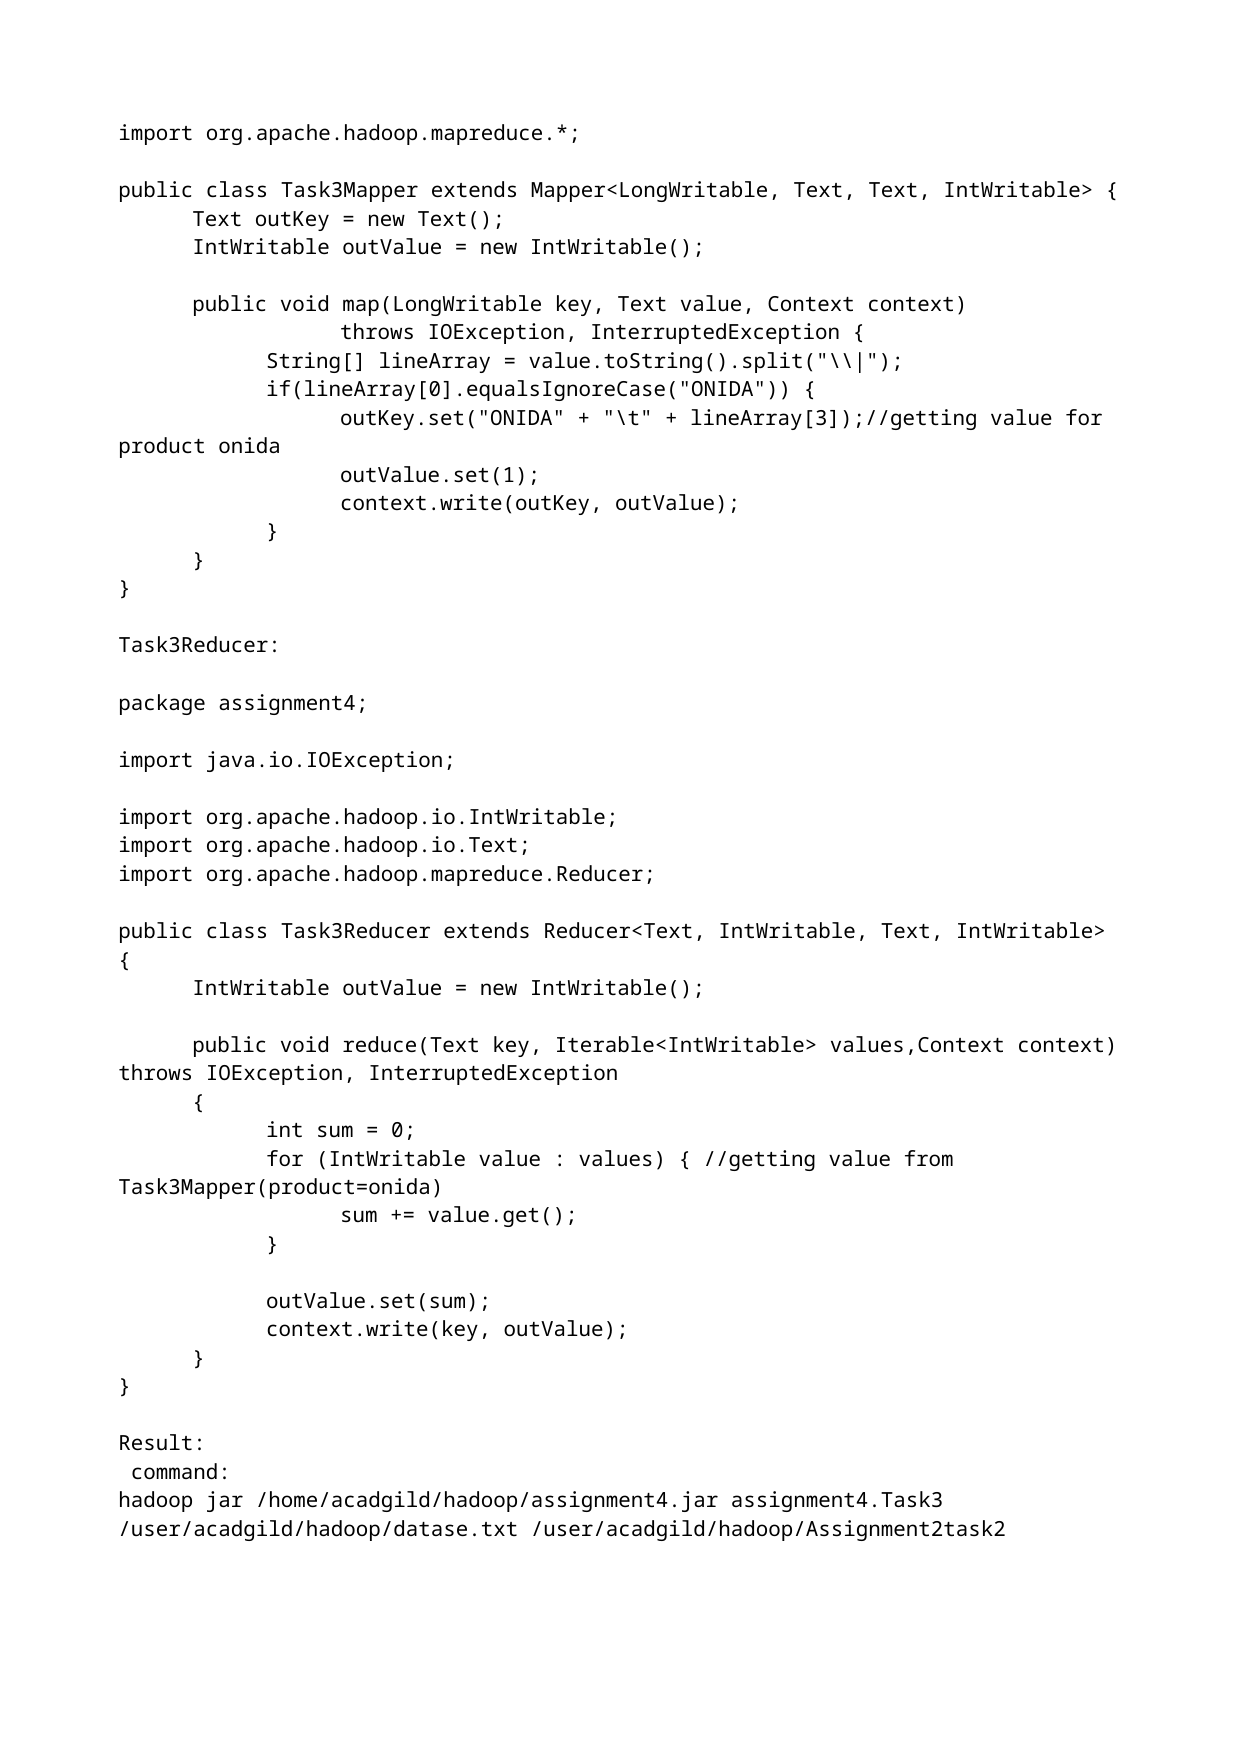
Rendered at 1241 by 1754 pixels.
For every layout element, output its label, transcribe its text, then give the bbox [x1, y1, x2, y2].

text command: [118, 1457, 1122, 1485]
text outValue.set(1); [118, 460, 1122, 488]
text for (IntWritable value : values) { //getting value from Task3Mapper(product=onida) [118, 1144, 1122, 1201]
text String[] lineArray = value.toString().split("\\|"); [118, 346, 1122, 374]
text Result: [118, 1428, 1122, 1457]
text import org.apache.hadoop.io.IntWritable; [118, 802, 1122, 831]
text } [118, 1343, 1122, 1371]
text public void reduce(Text key, Iterable<IntWritable> values,Context context) throws IOException, InterruptedException [118, 1030, 1122, 1087]
text hadoop jar /home/acadgild/hadoop/assignment4.jar assignment4.Task3 /user/acadgild/hadoop/datase.txt /user/acadgild/hadoop/Assignment2task2 [118, 1485, 1122, 1542]
text outValue.set(sum); [118, 1286, 1122, 1314]
text outKey.set("ONIDA" + "\t" + lineArray[3]);//getting value for product onida [118, 403, 1122, 460]
text } [118, 573, 1122, 602]
text import org.apache.hadoop.mapreduce.*; [118, 118, 1122, 147]
text } [118, 545, 1122, 573]
text public class Task3Reducer extends Reducer<Text, IntWritable, Text, IntWritable> [118, 916, 1122, 945]
text import org.apache.hadoop.mapreduce.Reducer; [118, 859, 1122, 887]
text int sum = 0; [118, 1115, 1122, 1144]
text } [118, 1371, 1122, 1400]
text public void map(LongWritable key, Text value, Context context) [118, 289, 1122, 317]
text Text outKey = new Text(); [118, 204, 1122, 232]
text package assignment4; [118, 688, 1122, 716]
text } [118, 517, 1122, 545]
text context.write(outKey, outValue); [118, 488, 1122, 517]
text { [118, 945, 1122, 973]
text if(lineArray[0].equalsIgnoreCase("ONIDA")) { [118, 374, 1122, 403]
text { [118, 1087, 1122, 1115]
text throws IOException, InterruptedException { [118, 317, 1122, 346]
text } [118, 1229, 1122, 1257]
text sum += value.get(); [118, 1201, 1122, 1229]
text import org.apache.hadoop.io.Text; [118, 831, 1122, 859]
text Task3Reducer: [118, 631, 1122, 659]
text IntWritable outValue = new IntWritable(); [118, 232, 1122, 261]
text import java.io.IOException; [118, 745, 1122, 773]
text context.write(key, outValue); [118, 1314, 1122, 1343]
text IntWritable outValue = new IntWritable(); [118, 973, 1122, 1002]
text public class Task3Mapper extends Mapper<LongWritable, Text, Text, IntWritable> { [118, 175, 1122, 204]
